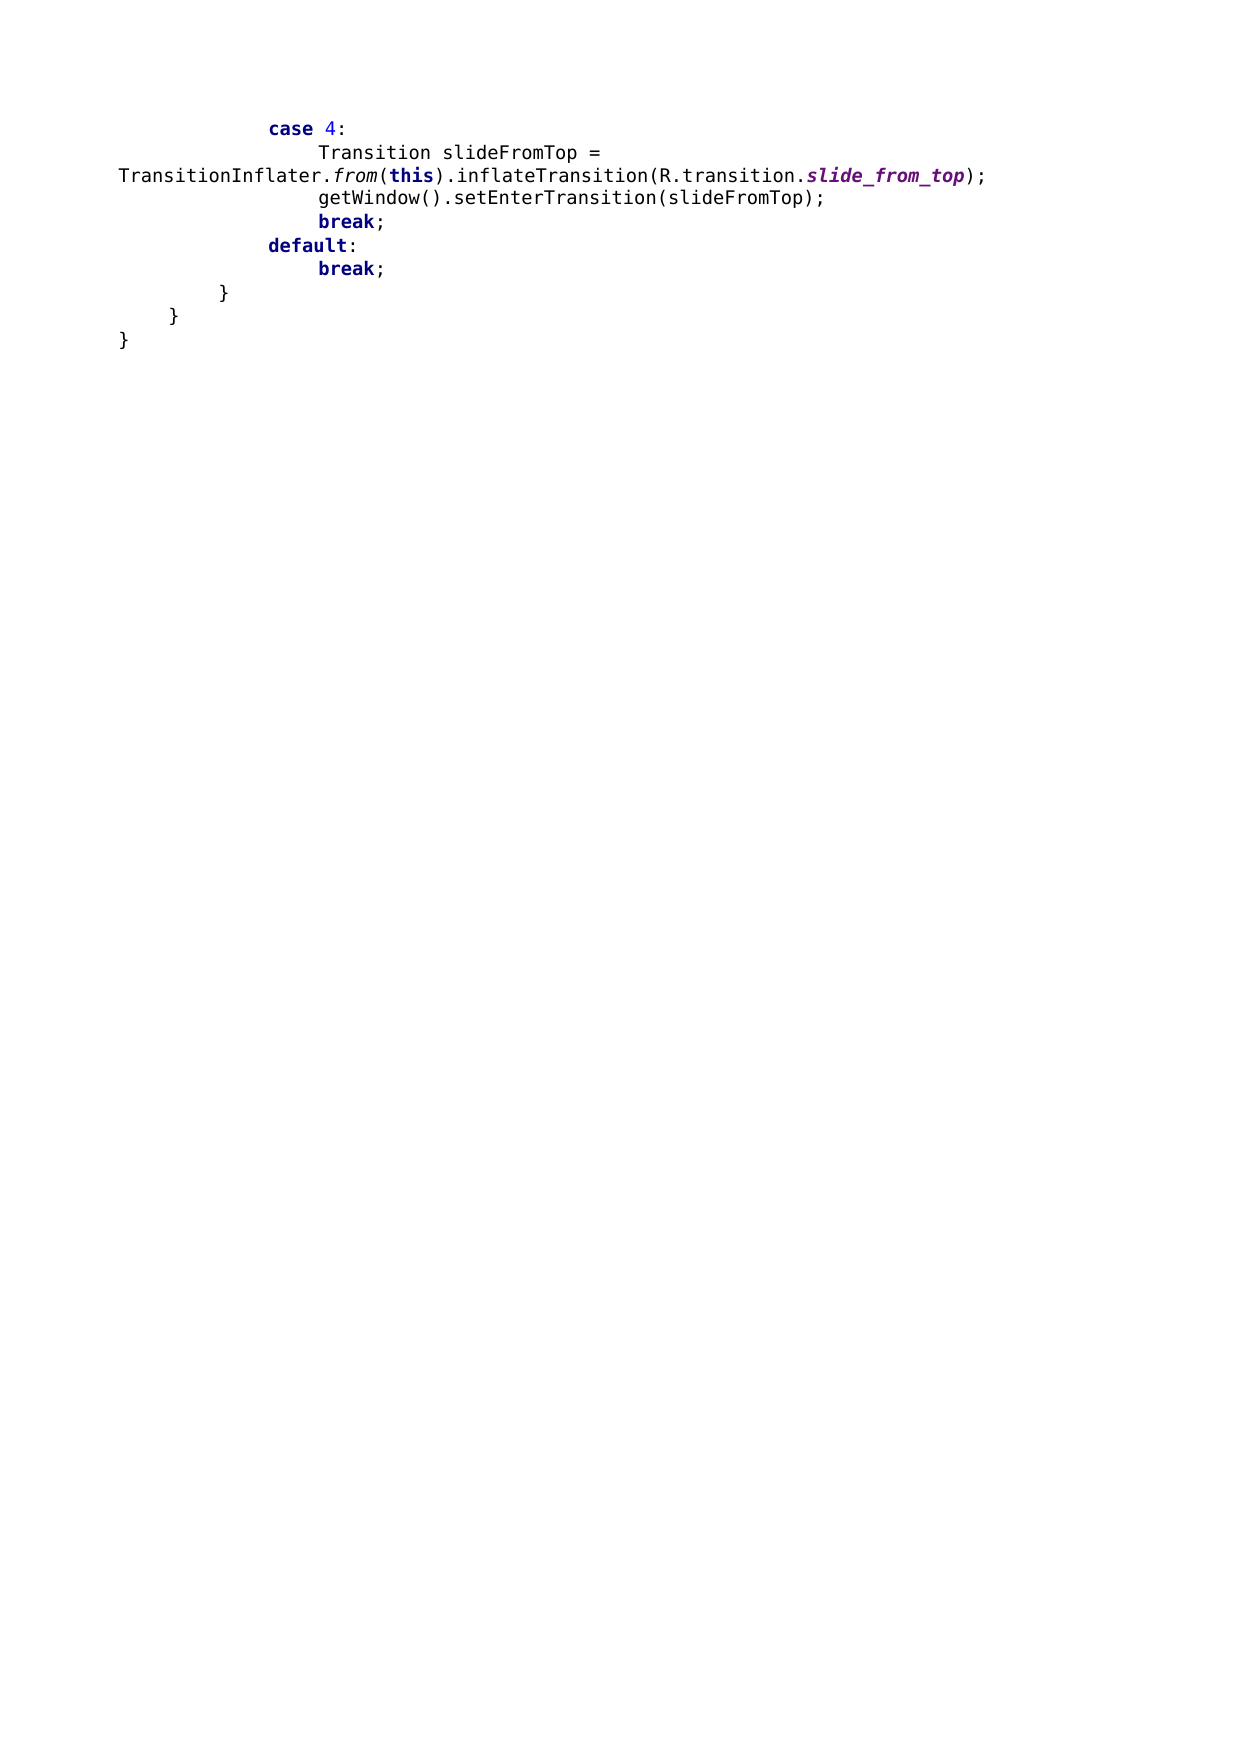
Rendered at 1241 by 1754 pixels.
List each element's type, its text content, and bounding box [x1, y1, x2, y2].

text default: [118, 234, 1122, 258]
text } [118, 282, 1122, 306]
text break; [118, 258, 1122, 282]
text Transition slideFromTop = TransitionInflater.from(this).inflateTransition(R.transition.slide_from_top); [118, 142, 1122, 187]
text } [118, 306, 1122, 329]
text break; [118, 211, 1122, 234]
text } [118, 329, 1122, 351]
text getWindow().setEnterTransition(slideFromTop); [118, 187, 1122, 211]
text case 4: [118, 118, 1122, 142]
